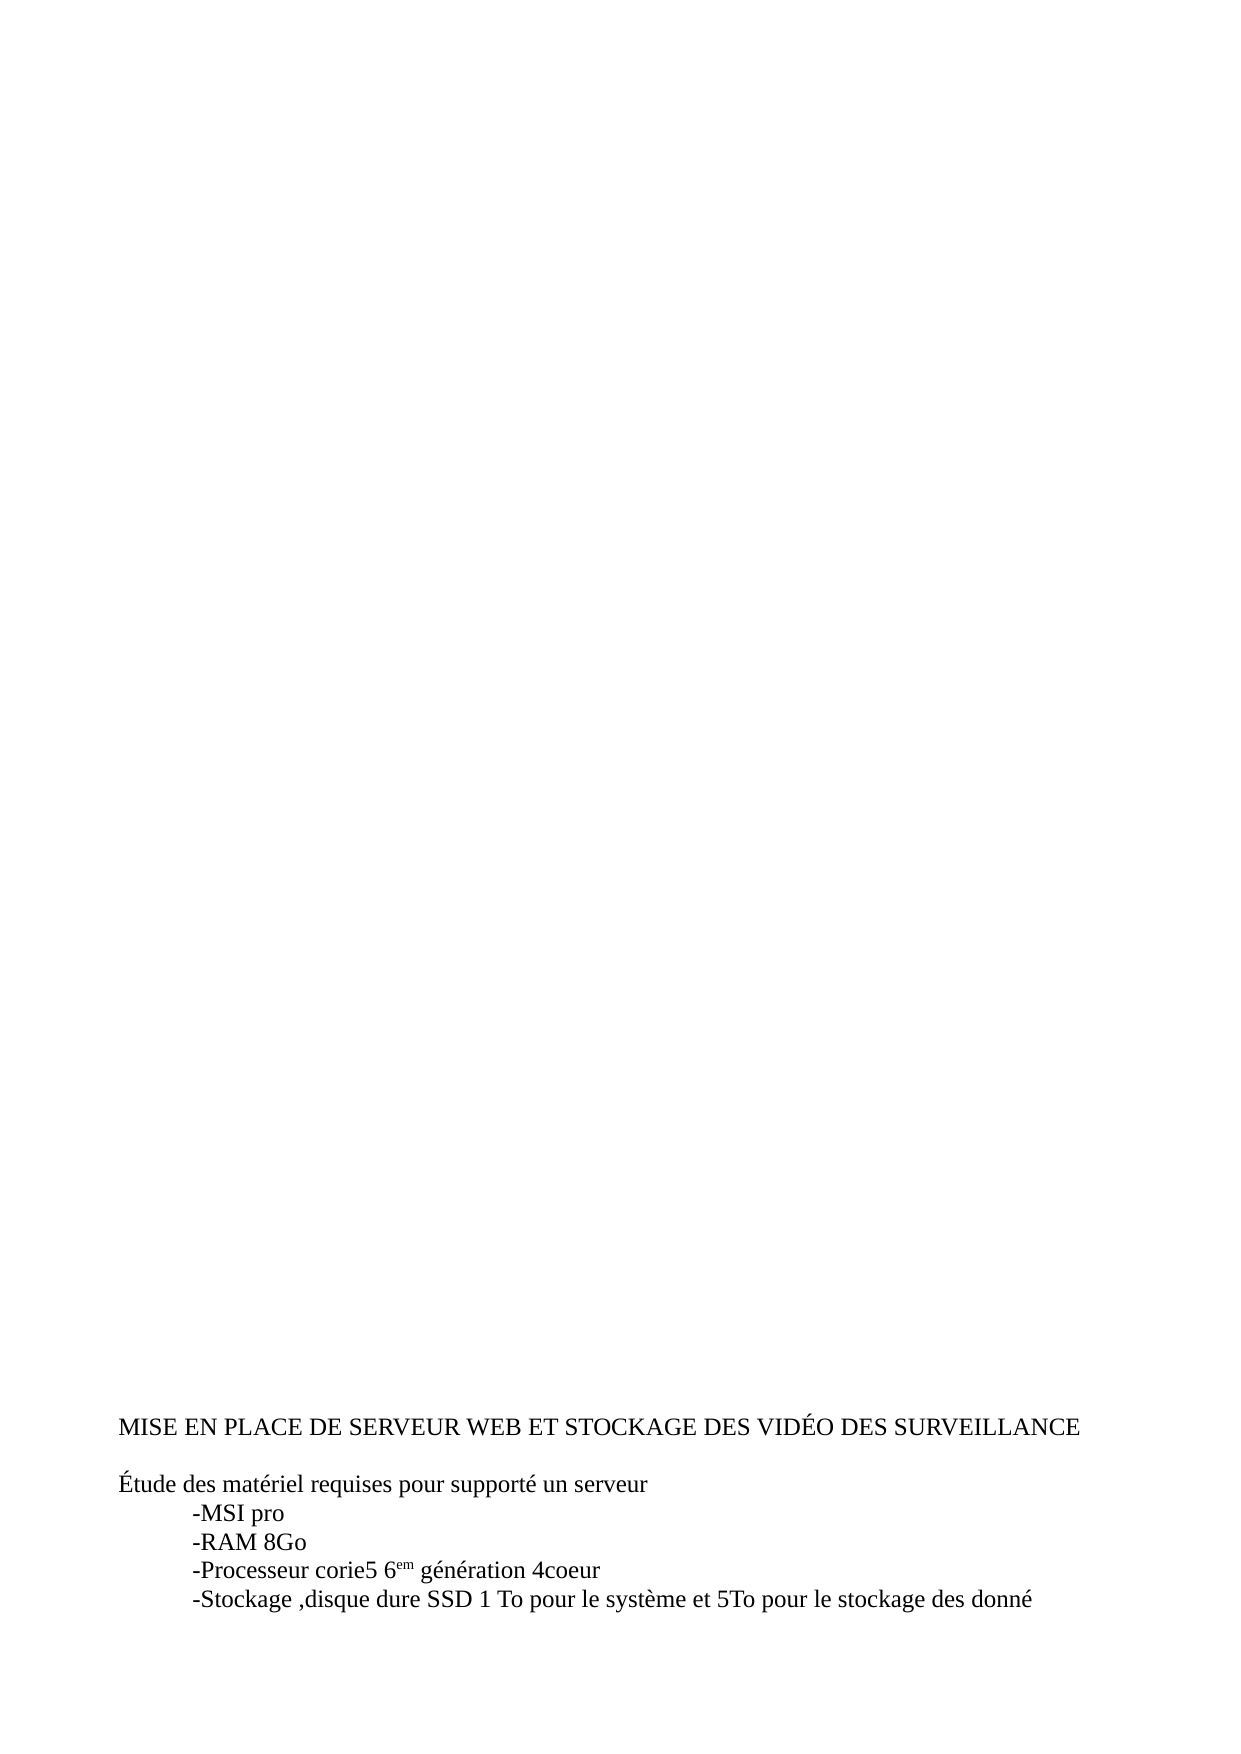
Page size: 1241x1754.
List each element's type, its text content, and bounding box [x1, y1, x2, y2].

text Étude des matériel requises pour supporté un serveur [118, 1469, 1122, 1498]
text -Stockage ,disque dure SSD 1 To pour le système et 5To pour le stockage des donné [118, 1584, 1122, 1613]
text -RAM 8Go [118, 1527, 1122, 1556]
text -Processeur corie5 6em génération 4coeur [118, 1556, 1122, 1584]
text MISE EN PLACE DE SERVEUR WEB ET STOCKAGE DES VIDÉO DES SURVEILLANCE [118, 1412, 1122, 1441]
text -MSI pro [118, 1498, 1122, 1527]
